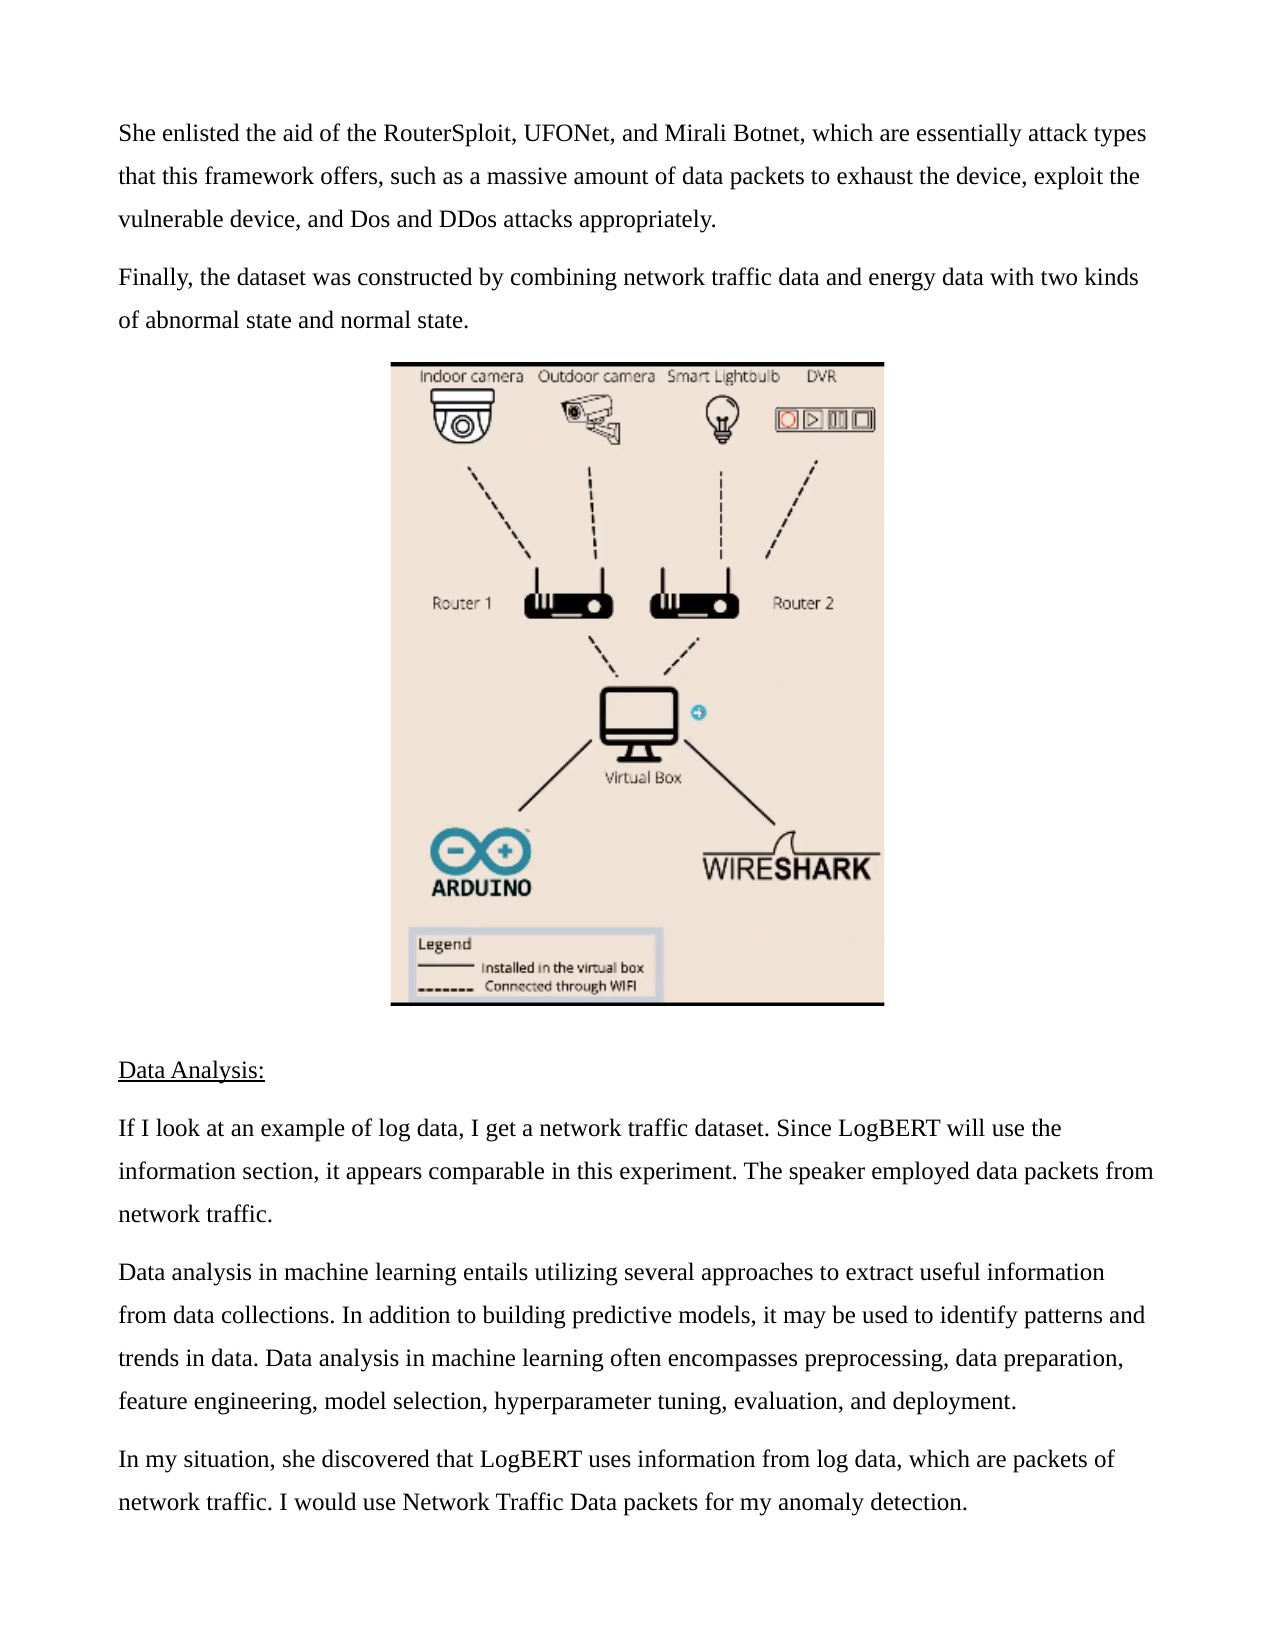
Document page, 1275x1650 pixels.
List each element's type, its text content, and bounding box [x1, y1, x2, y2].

text Data analysis in machine learning entails utilizing several approaches to extract useful information from data collections. In addition to building predictive models, it may be used to identify patterns and trends in data. Data analysis in machine learning often encompasses preprocessing, data preparation, feature engineering, model selection, hyperparameter tuning, evaluation, and deployment. [118, 1257, 1157, 1415]
text She enlisted the aid of the RouterSploit, UFONet, and Mirali Botnet, which are essentially attack types that this framework offers, such as a massive amount of data packets to exhaust the device, exploit the vulnerable device, and Dos and DDos attacks appropriately. [118, 118, 1157, 233]
picture [390, 362, 885, 1006]
text In my situation, she discovered that LogBERT uses information from log data, which are packets of network traffic. I would use Network Traffic Data packets for my anomaly detection. [118, 1444, 1157, 1516]
text Finally, the dataset was constructed by combining network traffic data and energy data with two kinds of abnormal state and normal state. [118, 262, 1157, 334]
text If I look at an example of log data, I get a network traffic dataset. Since LogBERT will use the information section, it appears comparable in this experiment. The speaker employed data packets from network traffic. [118, 1113, 1157, 1228]
text Data Analysis: [118, 1055, 1157, 1084]
